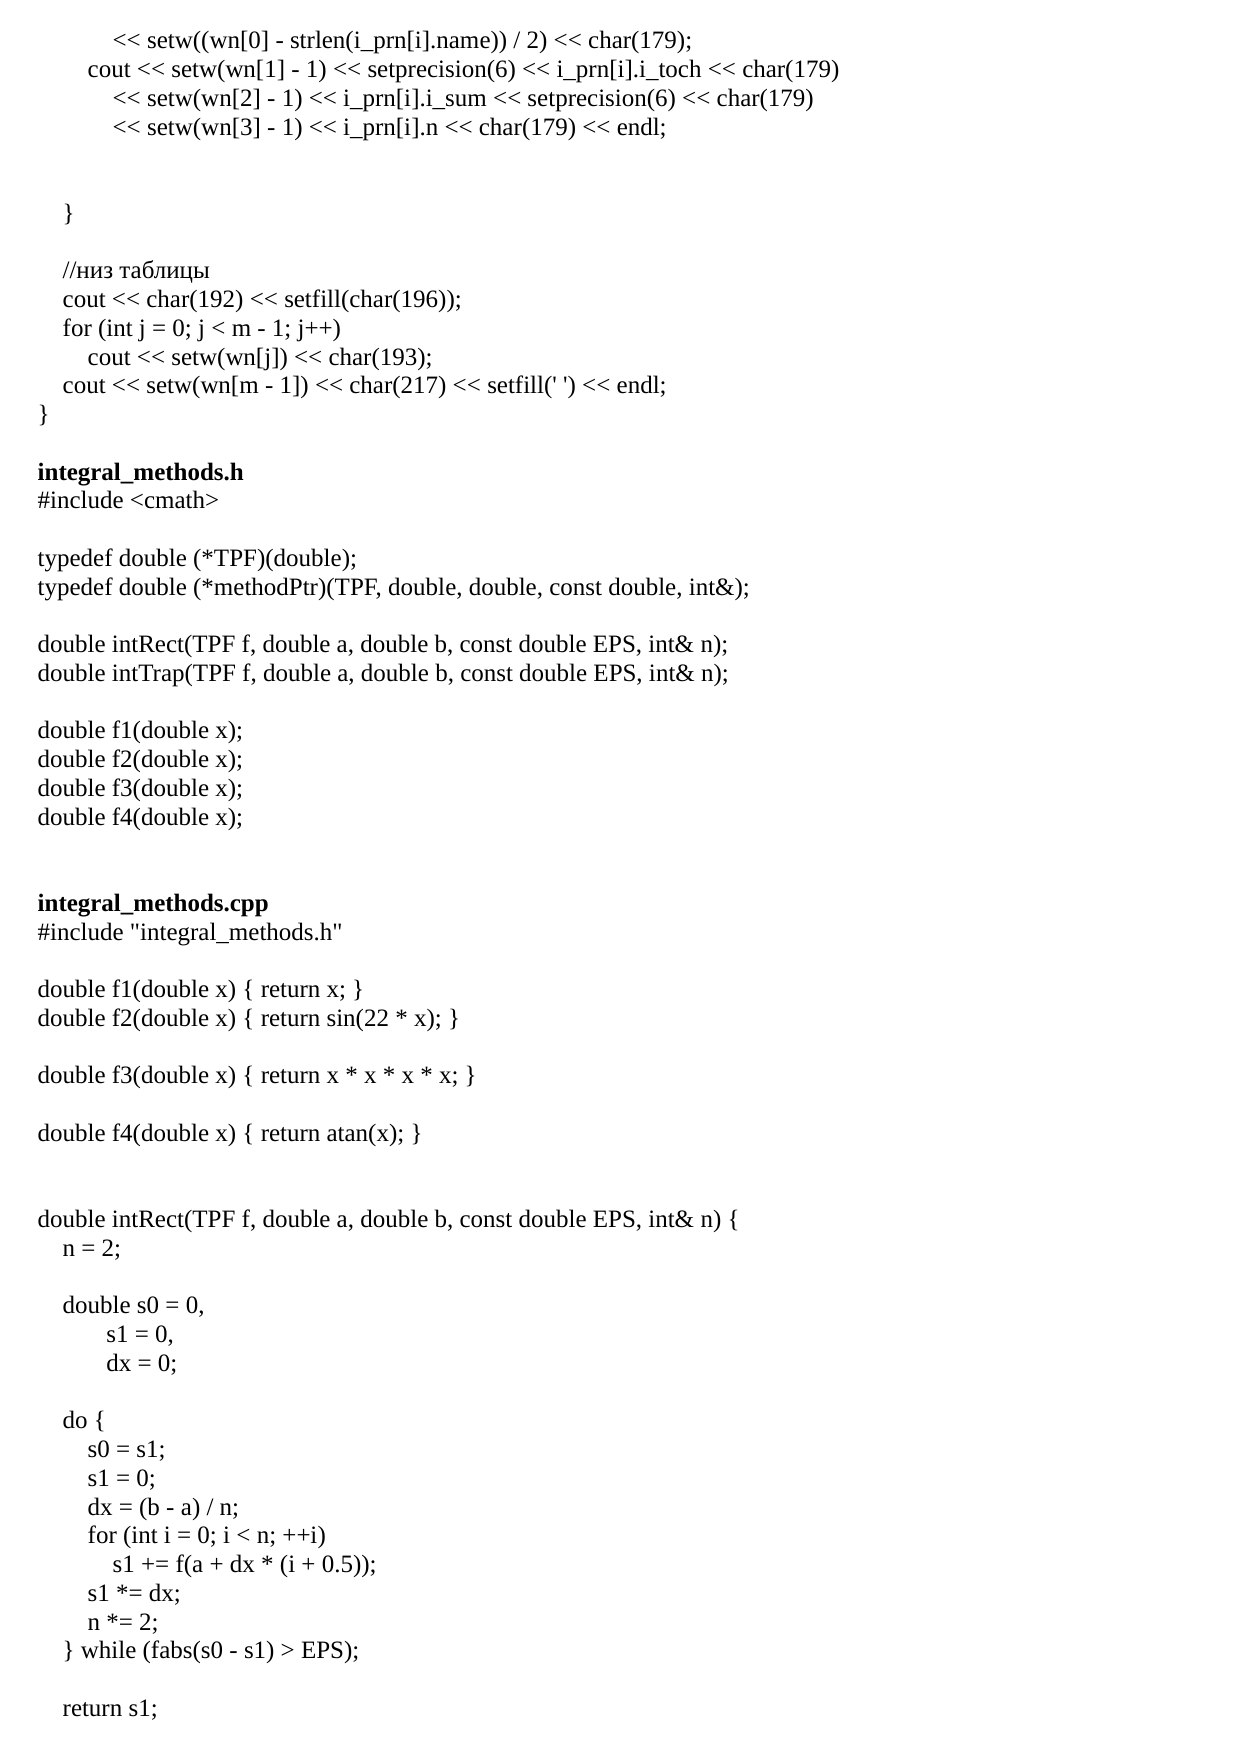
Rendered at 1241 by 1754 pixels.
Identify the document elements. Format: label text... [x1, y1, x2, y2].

text return s1; [37, 1693, 1203, 1722]
text double intRect(TPF f, double a, double b, const double EPS, int& n) { [37, 1204, 1203, 1233]
text cout << char(192) << setfill(char(196)); [37, 284, 1203, 313]
text s1 *= dx; [37, 1578, 1203, 1607]
text double f2(double x); [37, 744, 1203, 773]
text s0 = s1; [37, 1434, 1203, 1463]
text } [37, 198, 1203, 227]
text cout << setw(wn[1] - 1) << setprecision(6) << i_prn[i].i_toch << char(179) [37, 54, 1203, 83]
text double intRect(TPF f, double a, double b, const double EPS, int& n); [37, 629, 1203, 658]
text double s0 = 0, [37, 1291, 1203, 1319]
text do { [37, 1406, 1203, 1434]
text double f4(double x) { return atan(x); } [37, 1118, 1203, 1147]
text typedef double (*methodPtr)(TPF, double, double, const double, int&); [37, 572, 1203, 601]
text #include "integral_methods.h" [37, 917, 1203, 946]
text for (int j = 0; j < m - 1; j++) [37, 313, 1203, 342]
text double f1(double x); [37, 716, 1203, 744]
text dx = (b - a) / n; [37, 1492, 1203, 1521]
text #include <cmath> [37, 486, 1203, 514]
text << setw((wn[0] - strlen(i_prn[i].name)) / 2) << char(179); [37, 26, 1203, 54]
text double f1(double x) { return x; } [37, 974, 1203, 1003]
text cout << setw(wn[j]) << char(193); [37, 342, 1203, 371]
text << setw(wn[3] - 1) << i_prn[i].n << char(179) << endl; [37, 112, 1203, 141]
text cout << setw(wn[m - 1]) << char(217) << setfill(' ') << endl; [37, 371, 1203, 399]
text typedef double (*TPF)(double); [37, 543, 1203, 572]
text double f2(double x) { return sin(22 * x); } [37, 1003, 1203, 1032]
text double f4(double x); [37, 802, 1203, 831]
text dx = 0; [37, 1348, 1203, 1377]
text s1 = 0, [37, 1319, 1203, 1348]
text double f3(double x) { return x * x * x * x; } [37, 1061, 1203, 1089]
text n *= 2; [37, 1607, 1203, 1636]
text integral_methods.cpp [37, 888, 1203, 917]
text for (int i = 0; i < n; ++i) [37, 1521, 1203, 1549]
text double intTrap(TPF f, double a, double b, const double EPS, int& n); [37, 658, 1203, 687]
text s1 = 0; [37, 1463, 1203, 1492]
text } while (fabs(s0 - s1) > EPS); [37, 1636, 1203, 1664]
text } [37, 399, 1203, 428]
text integral_methods.h [37, 457, 1203, 486]
text //низ таблицы [37, 256, 1203, 284]
text double f3(double x); [37, 773, 1203, 802]
text s1 += f(a + dx * (i + 0.5)); [37, 1549, 1203, 1578]
text n = 2; [37, 1233, 1203, 1262]
text << setw(wn[2] - 1) << i_prn[i].i_sum << setprecision(6) << char(179) [37, 83, 1203, 112]
